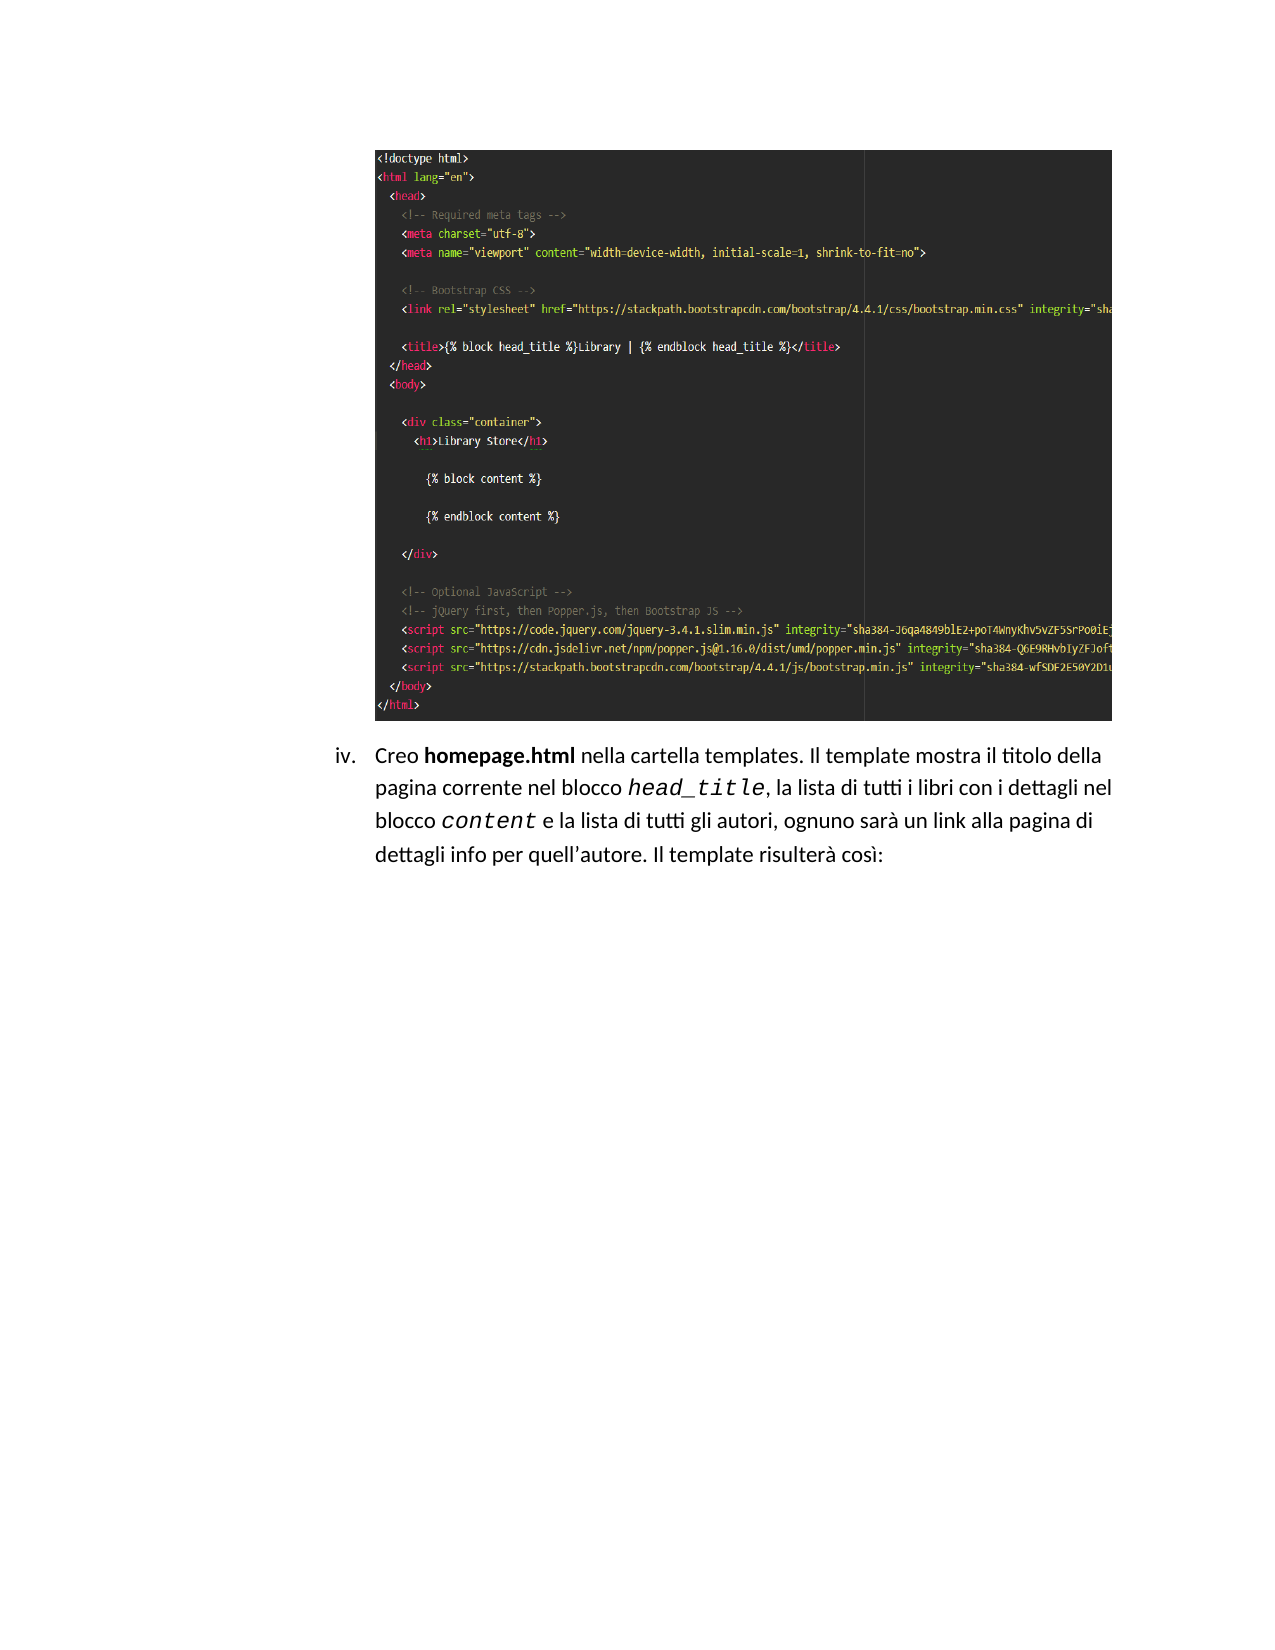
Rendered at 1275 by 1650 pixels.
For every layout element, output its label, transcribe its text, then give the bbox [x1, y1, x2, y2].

list Creo homepage.html nella cartella templates. Il template mostra il titolo della pagina corrente nel blocco head_title, la lista di tutti i libri con i dettagli nel blocco content e la lista di tutti gli autori, ognuno sarà un link alla pagina di dettagli info per quell’autore. Il template risulterà così: [356, 741, 1125, 868]
